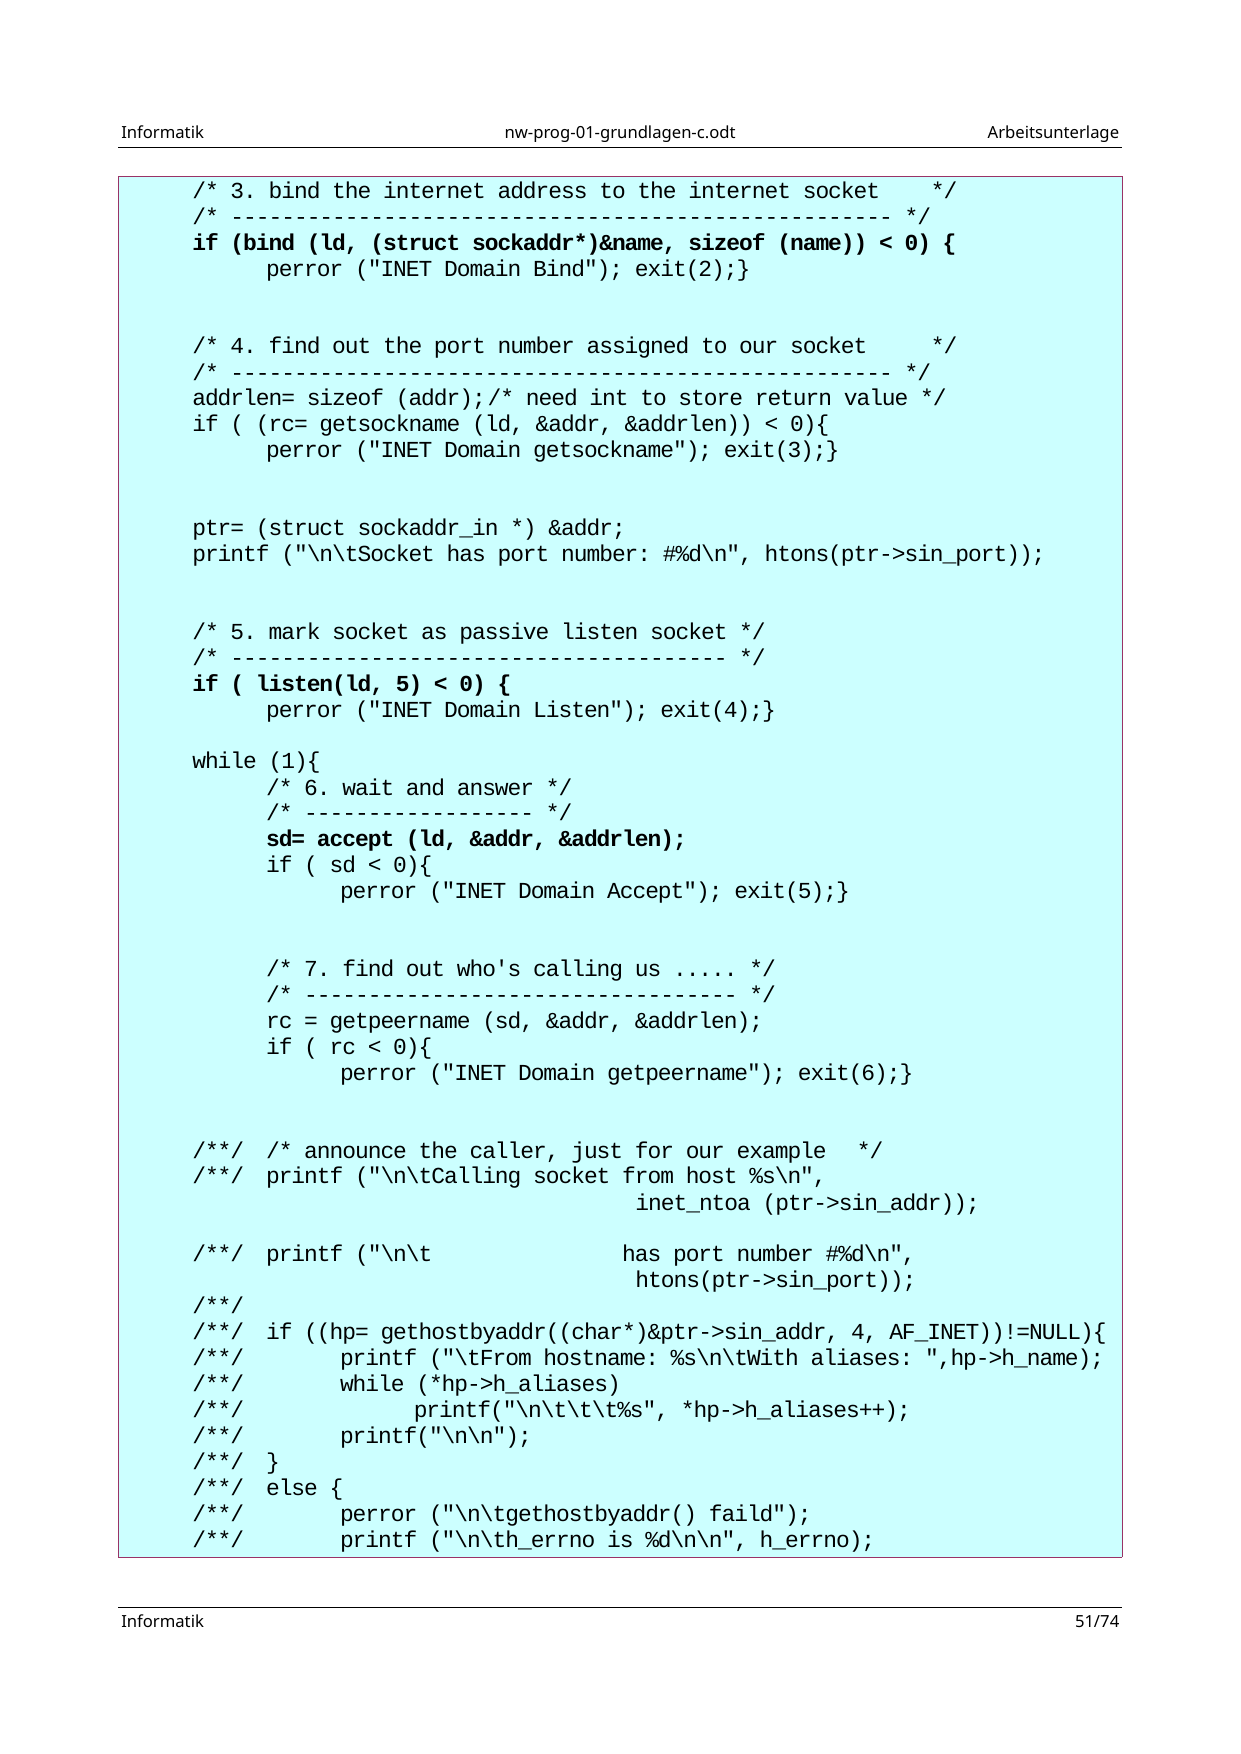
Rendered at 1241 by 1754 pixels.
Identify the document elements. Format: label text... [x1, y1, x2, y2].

text if ( rc < 0){ [119, 1032, 1122, 1058]
text if ( sd < 0){ [119, 851, 1122, 877]
text perror ("INET Domain Listen"); exit(4);} [119, 695, 1122, 721]
text /**/ perror ("\n\tgethostbyaddr() faild"); [119, 1499, 1122, 1525]
text if (bind (ld, (struct sockaddr*)&name, sizeof (name)) < 0) { [119, 228, 1122, 254]
text perror ("INET Domain getsockname"); exit(3);} [119, 436, 1122, 462]
text printf ("\n\tSocket has port number: #%d\n", htons(ptr->sin_port)); [119, 539, 1122, 565]
text /**/ printf ("\n\tCalling socket from host %s\n", inet_ntoa (ptr->sin_addr)); [119, 1162, 1122, 1240]
text /* ---------------------------------------------------- */ [119, 358, 1122, 384]
text /**/ } [119, 1447, 1122, 1473]
text /* ---------------------------------- */ [119, 980, 1122, 1006]
text /**/ printf("\n\t\t\t%s", *hp->h_aliases++); [119, 1395, 1122, 1421]
text ptr= (struct sockaddr_in *) &addr; [119, 513, 1122, 539]
text /**/ printf ("\n\th_errno is %d\n\n", h_errno); [119, 1525, 1122, 1557]
text /* 5. mark socket as passive listen socket */ [119, 617, 1122, 643]
text rc = getpeername (sd, &addr, &addrlen); [119, 1006, 1122, 1032]
text perror ("INET Domain Accept"); exit(5);} [119, 877, 1122, 902]
text /**/ while (*hp->h_aliases) [119, 1369, 1122, 1395]
text /**/ [119, 1292, 1122, 1317]
text /* ---------------------------------------------------- */ [119, 202, 1122, 228]
text /* 6. wait and answer */ [119, 773, 1122, 799]
text /**/ printf ("\n\t has port number #%d\n", htons(ptr->sin_port)); [119, 1240, 1122, 1292]
text /**/ else { [119, 1473, 1122, 1499]
text /**/ printf ("\tFrom hostname: %s\n\tWith aliases: ",hp->h_name); [119, 1343, 1122, 1369]
text /* 7. find out who's calling us ..... */ [119, 954, 1122, 980]
text perror ("INET Domain getpeername"); exit(6);} [119, 1058, 1122, 1084]
text sd= accept (ld, &addr, &addrlen); [119, 825, 1122, 851]
text /* --------------------------------------- */ [119, 643, 1122, 669]
text /* ------------------ */ [119, 799, 1122, 825]
text addrlen= sizeof (addr); /* need int to store return value */ [119, 384, 1122, 410]
text while (1){ [119, 747, 1122, 773]
text /* 4. find out the port number assigned to our socket */ [119, 332, 1122, 358]
text if ( listen(ld, 5) < 0) { [119, 669, 1122, 695]
text /**/ /* announce the caller, just for our example */ [119, 1136, 1122, 1162]
text perror ("INET Domain Bind"); exit(2);} [119, 254, 1122, 280]
text if ( (rc= getsockname (ld, &addr, &addrlen)) < 0){ [119, 410, 1122, 436]
text /* 3. bind the internet address to the internet socket */ [119, 177, 1122, 202]
text /**/ if ((hp= gethostbyaddr((char*)&ptr->sin_addr, 4, AF_INET))!=NULL){ [119, 1317, 1122, 1343]
text /**/ printf("\n\n"); [119, 1421, 1122, 1447]
